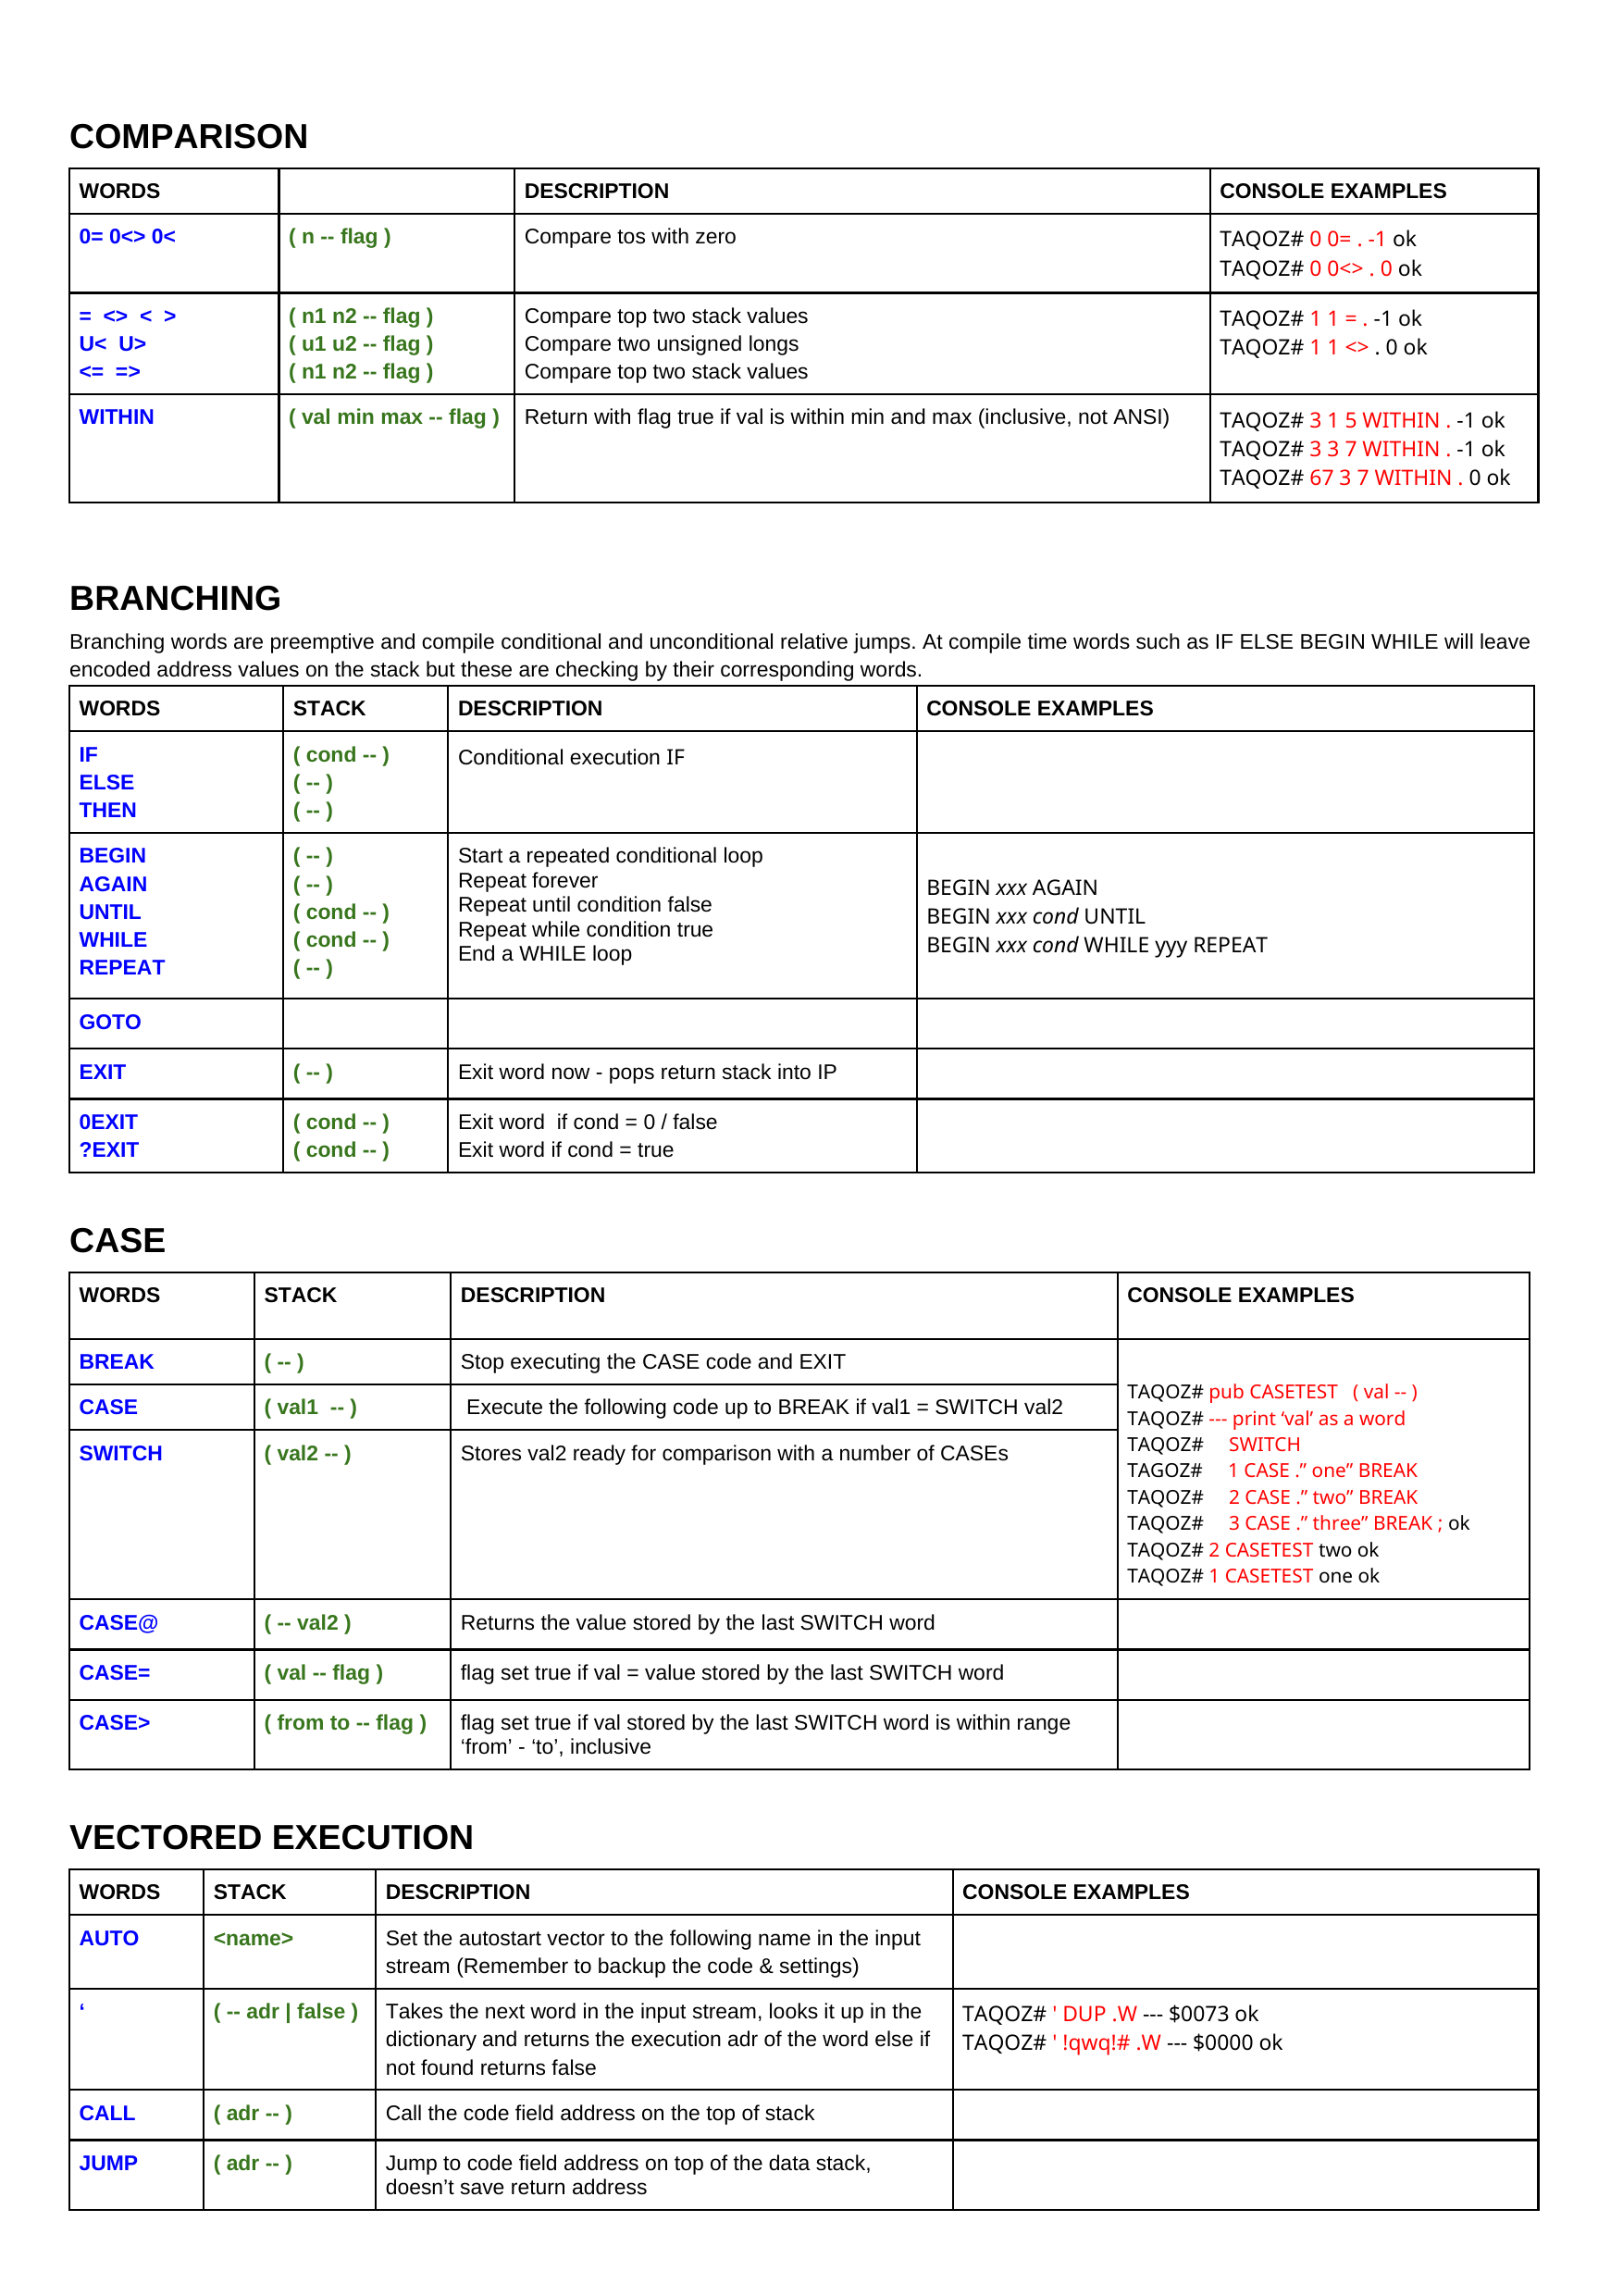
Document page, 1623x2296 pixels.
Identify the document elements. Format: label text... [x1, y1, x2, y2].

table_cell ( -- ) [284, 1049, 447, 1098]
text Branching words are preemptive and compile conditional and unconditional relative jumps. At compile time words such as IF ELSE BEGIN WHILE will leave encoded address values on the stack but these are checking by their corresponding words. [69, 628, 1554, 681]
table_cell BEGIN AGAIN UNTIL WHILE REPEAT [70, 834, 282, 998]
table_cell <name> [204, 1916, 375, 1988]
table_header [280, 169, 514, 213]
table_cell AUTO [70, 1916, 203, 1988]
table_cell ( -- ) [255, 1340, 450, 1384]
table_header DESCRIPTION [452, 1273, 1117, 1338]
table_cell [954, 1916, 1537, 1988]
table_cell [1119, 1600, 1529, 1648]
subtitle CASE [69, 1220, 1554, 1260]
table_cell Stores val2 ready for comparison with a number of CASEs [452, 1431, 1117, 1598]
table_cell Stop executing the CASE code and EXIT [452, 1340, 1117, 1384]
table_cell BREAK [70, 1340, 254, 1384]
table_cell IF ELSE THEN [70, 732, 282, 832]
table_header CONSOLE EXAMPLES [1211, 169, 1537, 213]
table_cell Execute the following code up to BREAK if val1 = SWITCH val2 [452, 1385, 1117, 1429]
table_cell ‘ [70, 1990, 203, 2089]
table_cell 0EXIT ?EXIT [70, 1100, 282, 1172]
table_cell [1119, 1651, 1529, 1699]
table_cell ( n1 n2 -- flag ) ( u1 u2 -- flag ) ( n1 n2 -- flag ) [280, 294, 514, 393]
table_cell ( cond -- ) ( -- ) ( -- ) [284, 732, 447, 832]
table_header CONSOLE EXAMPLES [1119, 1273, 1529, 1338]
table_cell CASE> [70, 1701, 254, 1769]
table_header STACK [204, 1870, 375, 1914]
table_cell TAQOZ# pub CASETEST ( val -- ) TAQOZ# --- print ‘val’ as a word TAQOZ# SWITCH TAGOZ# 1 CASE .” one” BREAK TAQOZ# 2 CASE .” two” BREAK TAQOZ# 3 CASE .” three” BREAK ; ok TAQOZ# 2 CASETEST two ok TAQOZ# 1 CASETEST one ok [1119, 1340, 1529, 1598]
table_cell ( -- ) ( -- ) ( cond -- ) ( cond -- ) ( -- ) [284, 834, 447, 998]
table_header STACK [255, 1273, 450, 1338]
table_header STACK [284, 687, 447, 730]
table_cell [449, 999, 916, 1048]
table_cell JUMP [70, 2141, 203, 2209]
table_cell CASE= [70, 1651, 254, 1699]
table_cell Return with flag true if val is within min and max (inclusive, not ANSI) [515, 395, 1209, 502]
table_cell ( n -- flag ) [280, 215, 514, 292]
table_header DESCRIPTION [515, 169, 1209, 213]
table_cell ( cond -- ) ( cond -- ) [284, 1100, 447, 1172]
table_cell [918, 1049, 1533, 1098]
table_cell ( -- adr | false ) [204, 1990, 375, 2089]
table_cell EXIT [70, 1049, 282, 1098]
table_cell Compare top two stack values Compare two unsigned longs Compare top two stack values [515, 294, 1209, 393]
table_header WORDS [70, 1870, 203, 1914]
table_cell ( val min max -- flag ) [280, 395, 514, 502]
subtitle BRANCHING [69, 577, 1554, 617]
table_cell [918, 999, 1533, 1048]
table_cell [918, 1100, 1533, 1172]
table_cell ( val1 -- ) [255, 1385, 450, 1429]
table_header WORDS [70, 1273, 254, 1338]
subtitle COMPARISON [69, 116, 1554, 155]
table_cell ( adr -- ) [204, 2091, 375, 2139]
table_cell [954, 2091, 1537, 2139]
table_header DESCRIPTION [377, 1870, 952, 1914]
table_cell BEGIN xxx AGAIN BEGIN xxx cond UNTIL BEGIN xxx cond WHILE yyy REPEAT [918, 834, 1533, 998]
table_cell [954, 2141, 1537, 2209]
table_cell TAQOZ# 0 0= . -1 ok TAQOZ# 0 0<> . 0 ok [1211, 215, 1537, 292]
table_cell ( val -- flag ) [255, 1651, 450, 1699]
table_header CONSOLE EXAMPLES [918, 687, 1533, 730]
table_cell [918, 732, 1533, 832]
table_cell Jump to code field address on top of the data stack, doesn’t save return address [377, 2141, 952, 2209]
table_cell [284, 999, 447, 1048]
table_cell flag set true if val stored by the last SWITCH word is within range ‘from’ - ‘to’, inclusive [452, 1701, 1117, 1769]
table_cell Compare tos with zero [515, 215, 1209, 292]
table_header CONSOLE EXAMPLES [954, 1870, 1537, 1914]
table_header WORDS [70, 687, 282, 730]
table_cell ( val2 -- ) [255, 1431, 450, 1598]
table_cell TAQOZ# ' DUP .W --- $0073 ok TAQOZ# ' !qwq!# .W --- $0000 ok [954, 1990, 1537, 2089]
table_cell Returns the value stored by the last SWITCH word [452, 1600, 1117, 1648]
table_cell Call the code field address on the top of stack [377, 2091, 952, 2139]
table_cell ( -- val2 ) [255, 1600, 450, 1648]
table_cell Start a repeated conditional loop Repeat forever Repeat until condition false Repeat while condition true End a WHILE loop [449, 834, 916, 998]
table_cell flag set true if val = value stored by the last SWITCH word [452, 1651, 1117, 1699]
table_cell Exit word if cond = 0 / false Exit word if cond = true [449, 1100, 916, 1172]
table_cell CALL [70, 2091, 203, 2139]
table_cell TAQOZ# 1 1 = . -1 ok TAQOZ# 1 1 <> . 0 ok [1211, 294, 1537, 393]
table_cell Takes the next word in the input stream, looks it up in the dictionary and returns the execution adr of the word else if not found returns false [377, 1990, 952, 2089]
table_header DESCRIPTION [449, 687, 916, 730]
table_cell CASE [70, 1385, 254, 1429]
table_cell CASE@ [70, 1600, 254, 1648]
table_cell = <> < > U< U> <= => [70, 294, 278, 393]
table_cell WITHIN [70, 395, 278, 502]
table_cell Exit word now - pops return stack into IP [449, 1049, 916, 1098]
table_cell Conditional execution IF [449, 732, 916, 832]
table_header WORDS [70, 169, 278, 213]
subtitle VECTORED EXECUTION [69, 1817, 1554, 1856]
table_cell ( adr -- ) [204, 2141, 375, 2209]
table_cell TAQOZ# 3 1 5 WITHIN . -1 ok TAQOZ# 3 3 7 WITHIN . -1 ok TAQOZ# 67 3 7 WITHIN . 0 ok [1211, 395, 1537, 502]
table_cell 0= 0<> 0< [70, 215, 278, 292]
table_cell Set the autostart vector to the following name in the input stream (Remember to backup the code & settings) [377, 1916, 952, 1988]
table_cell [1119, 1701, 1529, 1769]
table_cell ( from to -- flag ) [255, 1701, 450, 1769]
table_cell GOTO [70, 999, 282, 1048]
table_cell SWITCH [70, 1431, 254, 1598]
